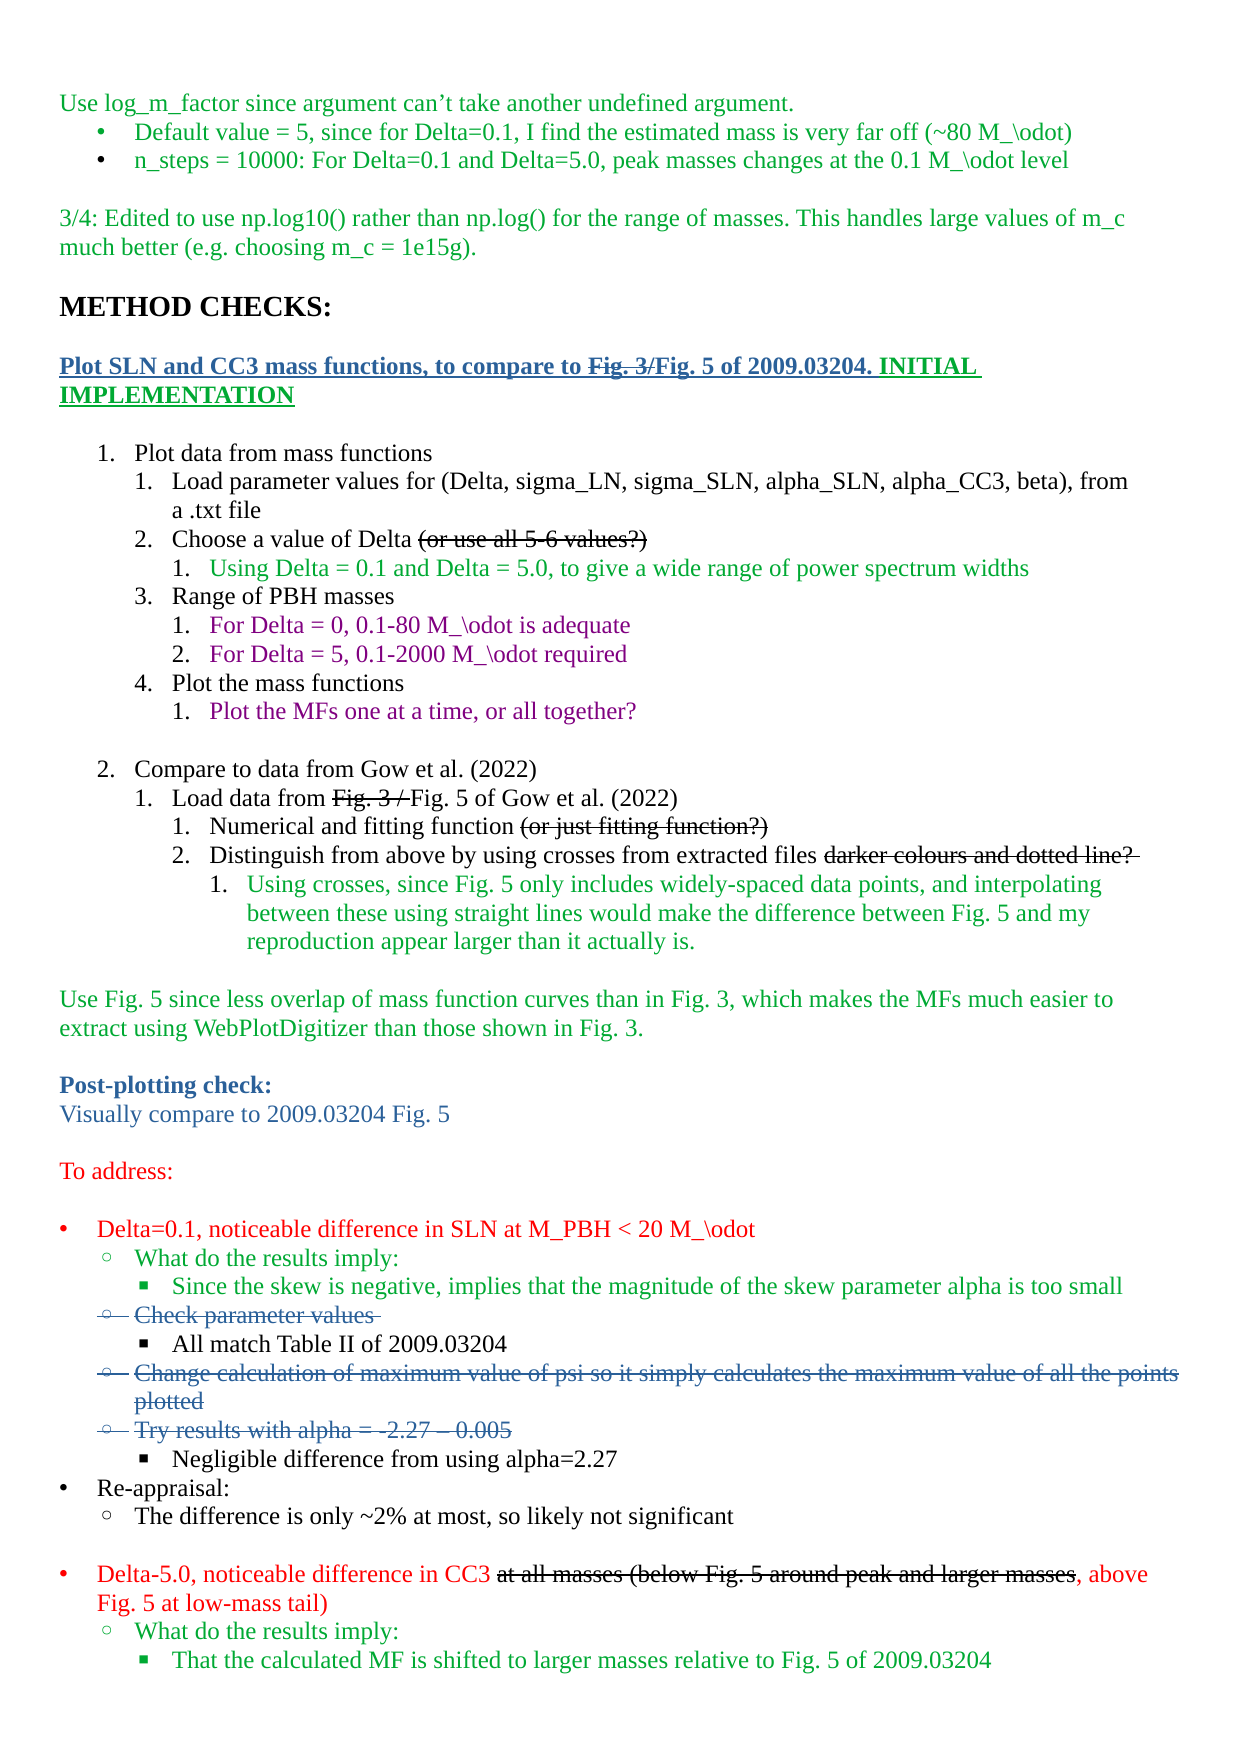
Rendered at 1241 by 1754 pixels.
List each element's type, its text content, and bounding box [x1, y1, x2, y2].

list Using Delta = 0.1 and Delta = 5.0, to give a wide range of power spectrum widths [172, 553, 1181, 581]
list Choose a value of Delta (or use all 5-6 values?) [134, 524, 1181, 553]
text METHOD CHECKS: [59, 289, 1181, 323]
list Try results with alpha = -2.27 – 0.005 [97, 1415, 1181, 1444]
text Use log_m_factor since argument can’t take another undefined argument. [59, 88, 1181, 117]
list Compare to data from Gow et al. (2022) [97, 754, 1181, 783]
list For Delta = 5, 0.1-2000 M_\odot required [172, 639, 1181, 668]
text Use Fig. 5 since less overlap of mass function curves than in Fig. 3, which makes the MFs much easier to extract using WebPlotDigitizer than those shown in Fig. 3. [59, 984, 1181, 1041]
list Default value = 5, since for Delta=0.1, I find the estimated mass is very far off (~80 M_\odot) [97, 117, 1181, 145]
list n_steps = 10000: For Delta=0.1 and Delta=5.0, peak masses changes at the 0.1 M_\odot level [97, 145, 1181, 174]
list For Delta = 0, 0.1-80 M_\odot is adequate [172, 610, 1181, 639]
list What do the results imply: [97, 1616, 1181, 1645]
text Post-plotting check: [59, 1070, 1181, 1099]
list Plot the mass functions [134, 668, 1181, 696]
list The difference is only ~2% at most, so likely not significant [97, 1501, 1181, 1530]
list Plot the MFs one at a time, or all together? [172, 696, 1181, 725]
list Change calculation of maximum value of psi so it simply calculates the maximum value of all the points plotted [97, 1358, 1181, 1415]
text Plot SLN and CC3 mass functions, to compare to Fig. 3/Fig. 5 of 2009.03204. INITIAL IMPLEMENTATION [59, 351, 1181, 409]
list That the calculated MF is shifted to larger masses relative to Fig. 5 of 2009.03204 [134, 1645, 1181, 1674]
list Check parameter values [97, 1300, 1181, 1329]
text To address: [59, 1156, 1181, 1185]
list What do the results imply: [97, 1243, 1181, 1271]
list Delta=0.1, noticeable difference in SLN at M_PBH < 20 M_\odot [59, 1214, 1181, 1243]
list Range of PBH masses [134, 581, 1181, 610]
text 3/4: Edited to use np.log10() rather than np.log() for the range of masses. This handles large values of m_c much better (e.g. choosing m_c = 1e15g). [59, 203, 1181, 260]
list Negligible difference from using alpha=2.27 [134, 1444, 1181, 1473]
list Plot data from mass functions [97, 438, 1181, 466]
list Since the skew is negative, implies that the magnitude of the skew parameter alpha is too small [134, 1271, 1181, 1300]
list Distinguish from above by using crosses from extracted files darker colours and dotted line? [172, 840, 1181, 869]
list Load parameter values for (Delta, sigma_LN, sigma_SLN, alpha_SLN, alpha_CC3, beta), from a .txt file [134, 466, 1181, 524]
list All match Table II of 2009.03204 [134, 1329, 1181, 1358]
list Re-appraisal: [59, 1473, 1181, 1501]
list Numerical and fitting function (or just fitting function?) [172, 811, 1181, 840]
text Visually compare to 2009.03204 Fig. 5 [59, 1099, 1181, 1128]
list Delta-5.0, noticeable difference in CC3 at all masses (below Fig. 5 around peak and larger masses, above Fig. 5 at low-mass tail) [59, 1559, 1181, 1616]
list Load data from Fig. 3 / Fig. 5 of Gow et al. (2022) [134, 783, 1181, 811]
list Using crosses, since Fig. 5 only includes widely-spaced data points, and interpolating between these using straight lines would make the difference between Fig. 5 and my reproduction appear larger than it actually is. [209, 869, 1181, 955]
